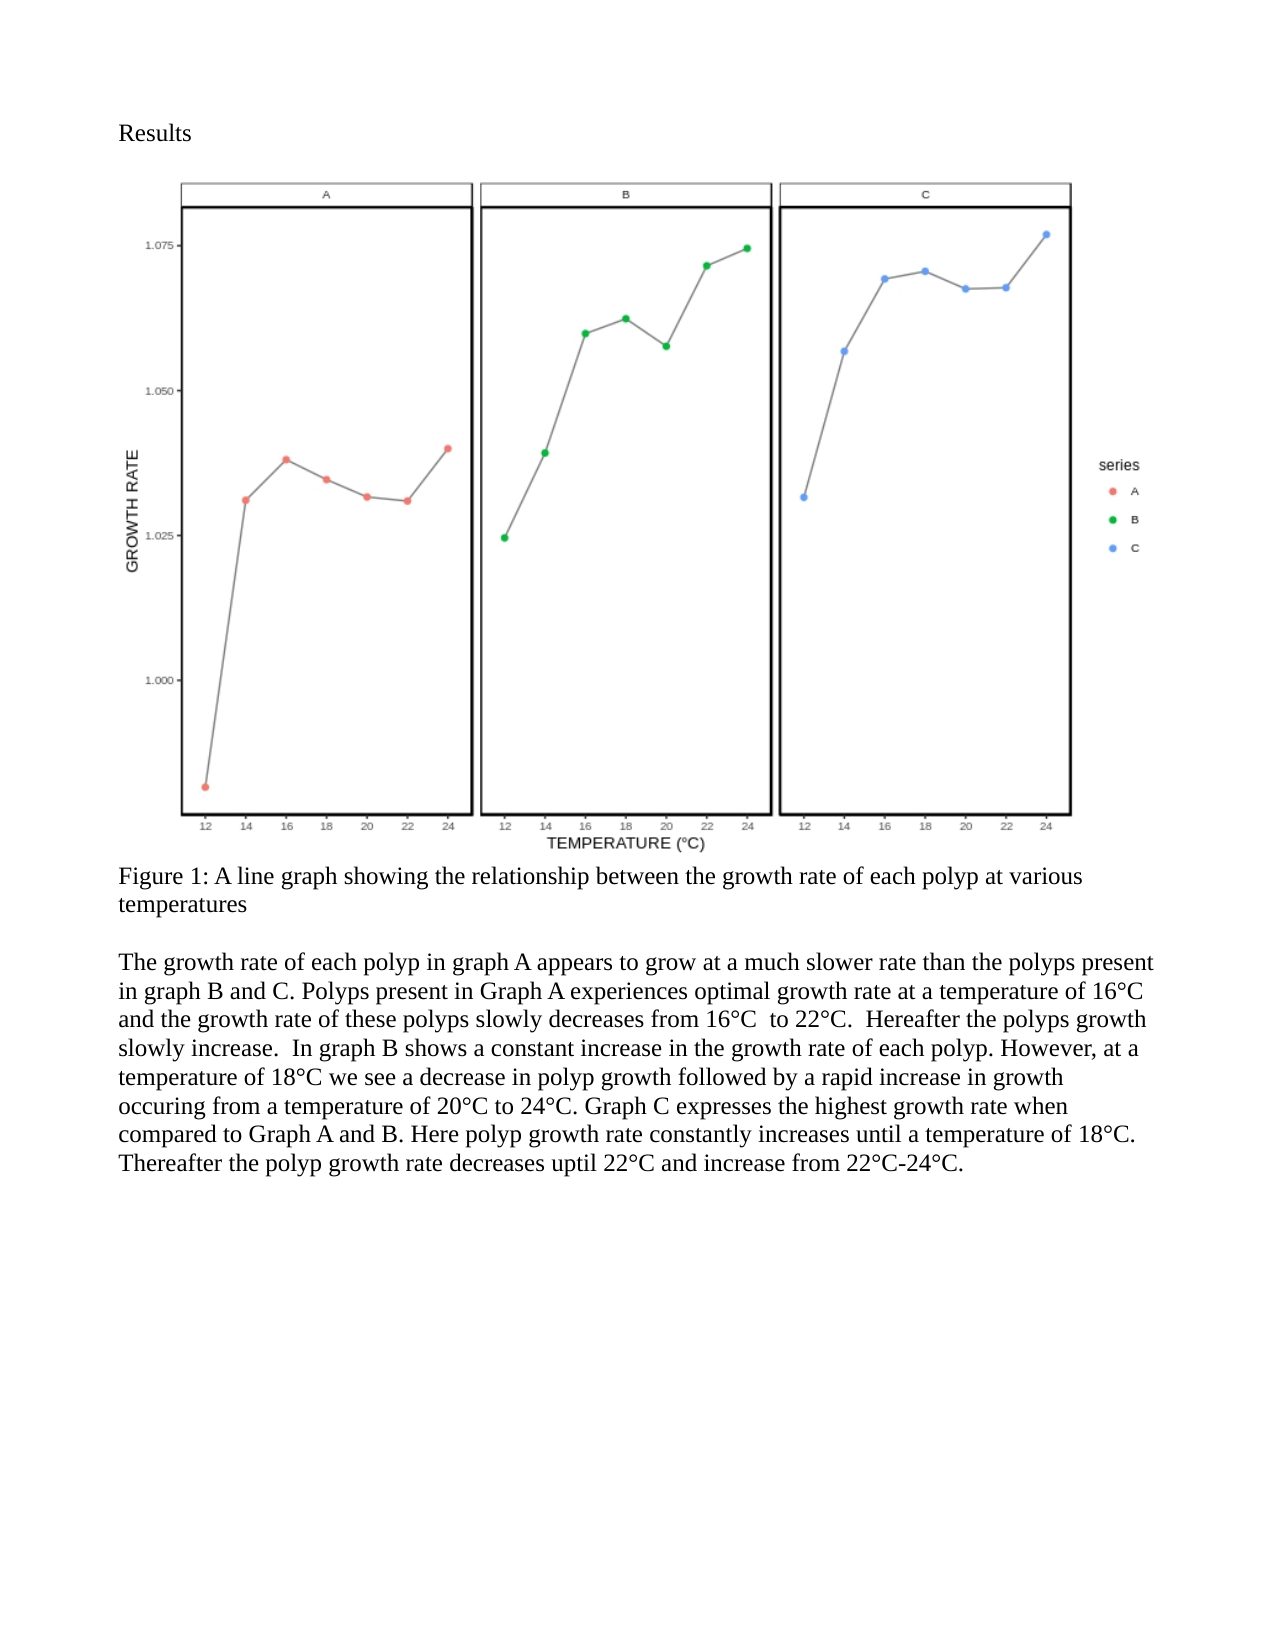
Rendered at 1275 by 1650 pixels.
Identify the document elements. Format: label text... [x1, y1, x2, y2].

text The growth rate of each polyp in graph A appears to grow at a much slower rate than the polyps present in graph B and C. Polyps present in Graph A experiences optimal growth rate at a temperature of 16°C and the growth rate of these polyps slowly decreases from 16°C to 22°C. Hereafter the polyps growth slowly increase. In graph B shows a constant increase in the growth rate of each polyp. However, at a temperature of 18°C we see a decrease in polyp growth followed by a rapid increase in growth occuring from a temperature of 20°C to 24°C. Graph C expresses the highest growth rate when compared to Graph A and B. Here polyp growth rate constantly increases until a temperature of 18°C. Thereafter the polyp growth rate decreases uptil 22°C and increase from 22°C-24°C. [118, 947, 1157, 1177]
picture [118, 175, 1157, 861]
text Results [118, 118, 1157, 147]
text Figure 1: A line graph showing the relationship between the growth rate of each polyp at various temperatures [118, 861, 1157, 918]
